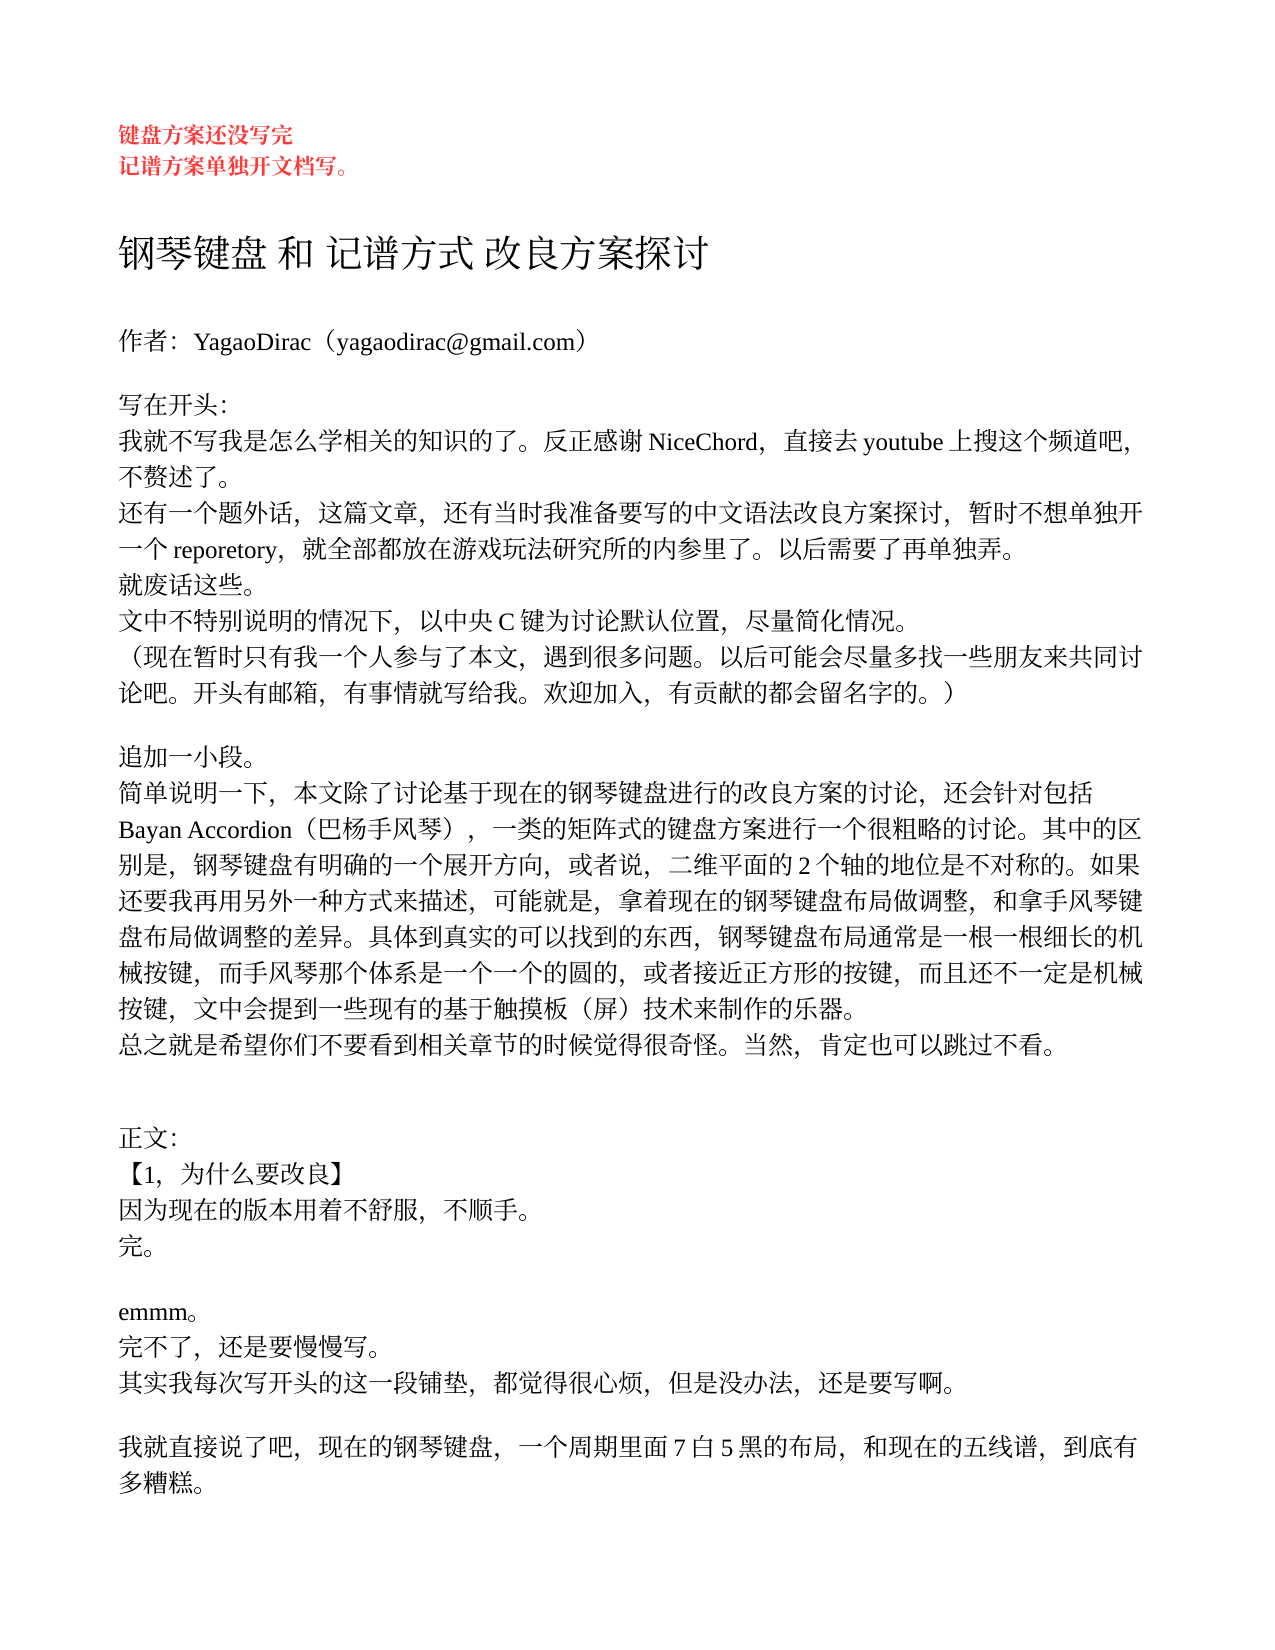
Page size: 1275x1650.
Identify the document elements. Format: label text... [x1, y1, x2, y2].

text 总之就是希望你们不要看到相关章节的时候觉得很奇怪。当然，肯定也可以跳过不看。 [118, 1026, 1157, 1061]
text 还有一个题外话，这篇文章，还有当时我准备要写的中文语法改良方案探讨，暂时不想单独开一个reporetory，就全部都放在游戏玩法研究所的内参里了。以后需要了再单独弄。 [118, 494, 1157, 566]
text （现在暂时只有我一个人参与了本文，遇到很多问题。以后可能会尽量多找一些朋友来共同讨论吧。开头有邮箱，有事情就写给我。欢迎加入，有贡献的都会留名字的。） [118, 637, 1157, 709]
text 完不了，还是要慢慢写。 [118, 1327, 1157, 1363]
text 正文： [118, 1119, 1157, 1155]
text 就废话这些。 [118, 566, 1157, 601]
text 完。 [118, 1227, 1157, 1263]
text 因为现在的版本用着不舒服，不顺手。 [118, 1191, 1157, 1227]
text 简单说明一下，本文除了讨论基于现在的钢琴键盘进行的改良方案的讨论，还会针对包括Bayan Accordion（巴杨手风琴），一类的矩阵式的键盘方案进行一个很粗略的讨论。其中的区别是，钢琴键盘有明确的一个展开方向，或者说，二维平面的2个轴的地位是不对称的。如果还要我再用另外一种方式来描述，可能就是，拿着现在的钢琴键盘布局做调整，和拿手风琴键盘布局做调整的差异。具体到真实的可以找到的东西，钢琴键盘布局通常是一根一根细长的机械按键，而手风琴那个体系是一个一个的圆的，或者接近正方形的按键，而且还不一定是机械按键，文中会提到一些现有的基于触摸板（屏）技术来制作的乐器。 [118, 774, 1157, 1026]
text 记谱方案单独开文档写。 [118, 149, 1157, 181]
text 作者：YagaoDirac（yagaodirac@gmail.com） [118, 321, 1157, 357]
text 键盘方案还没写完 [118, 118, 1157, 149]
text emmm。 [118, 1291, 1157, 1327]
text 我就不写我是怎么学相关的知识的了。反正感谢NiceChord，直接去youtube上搜这个频道吧，不赘述了。 [118, 422, 1157, 494]
text 追加一小段。 [118, 738, 1157, 774]
text 文中不特别说明的情况下，以中央C键为讨论默认位置，尽量简化情况。 [118, 601, 1157, 637]
text 我就直接说了吧，现在的钢琴键盘，一个周期里面7白5黑的布局，和现在的五线谱，到底有多糟糕。 [118, 1428, 1157, 1500]
text 钢琴键盘 和 记谱方式 改良方案探讨 [118, 224, 1157, 278]
text 其实我每次写开头的这一段铺垫，都觉得很心烦，但是没办法，还是要写啊。 [118, 1363, 1157, 1399]
text 写在开头： [118, 386, 1157, 422]
text 【1，为什么要改良】 [118, 1155, 1157, 1191]
